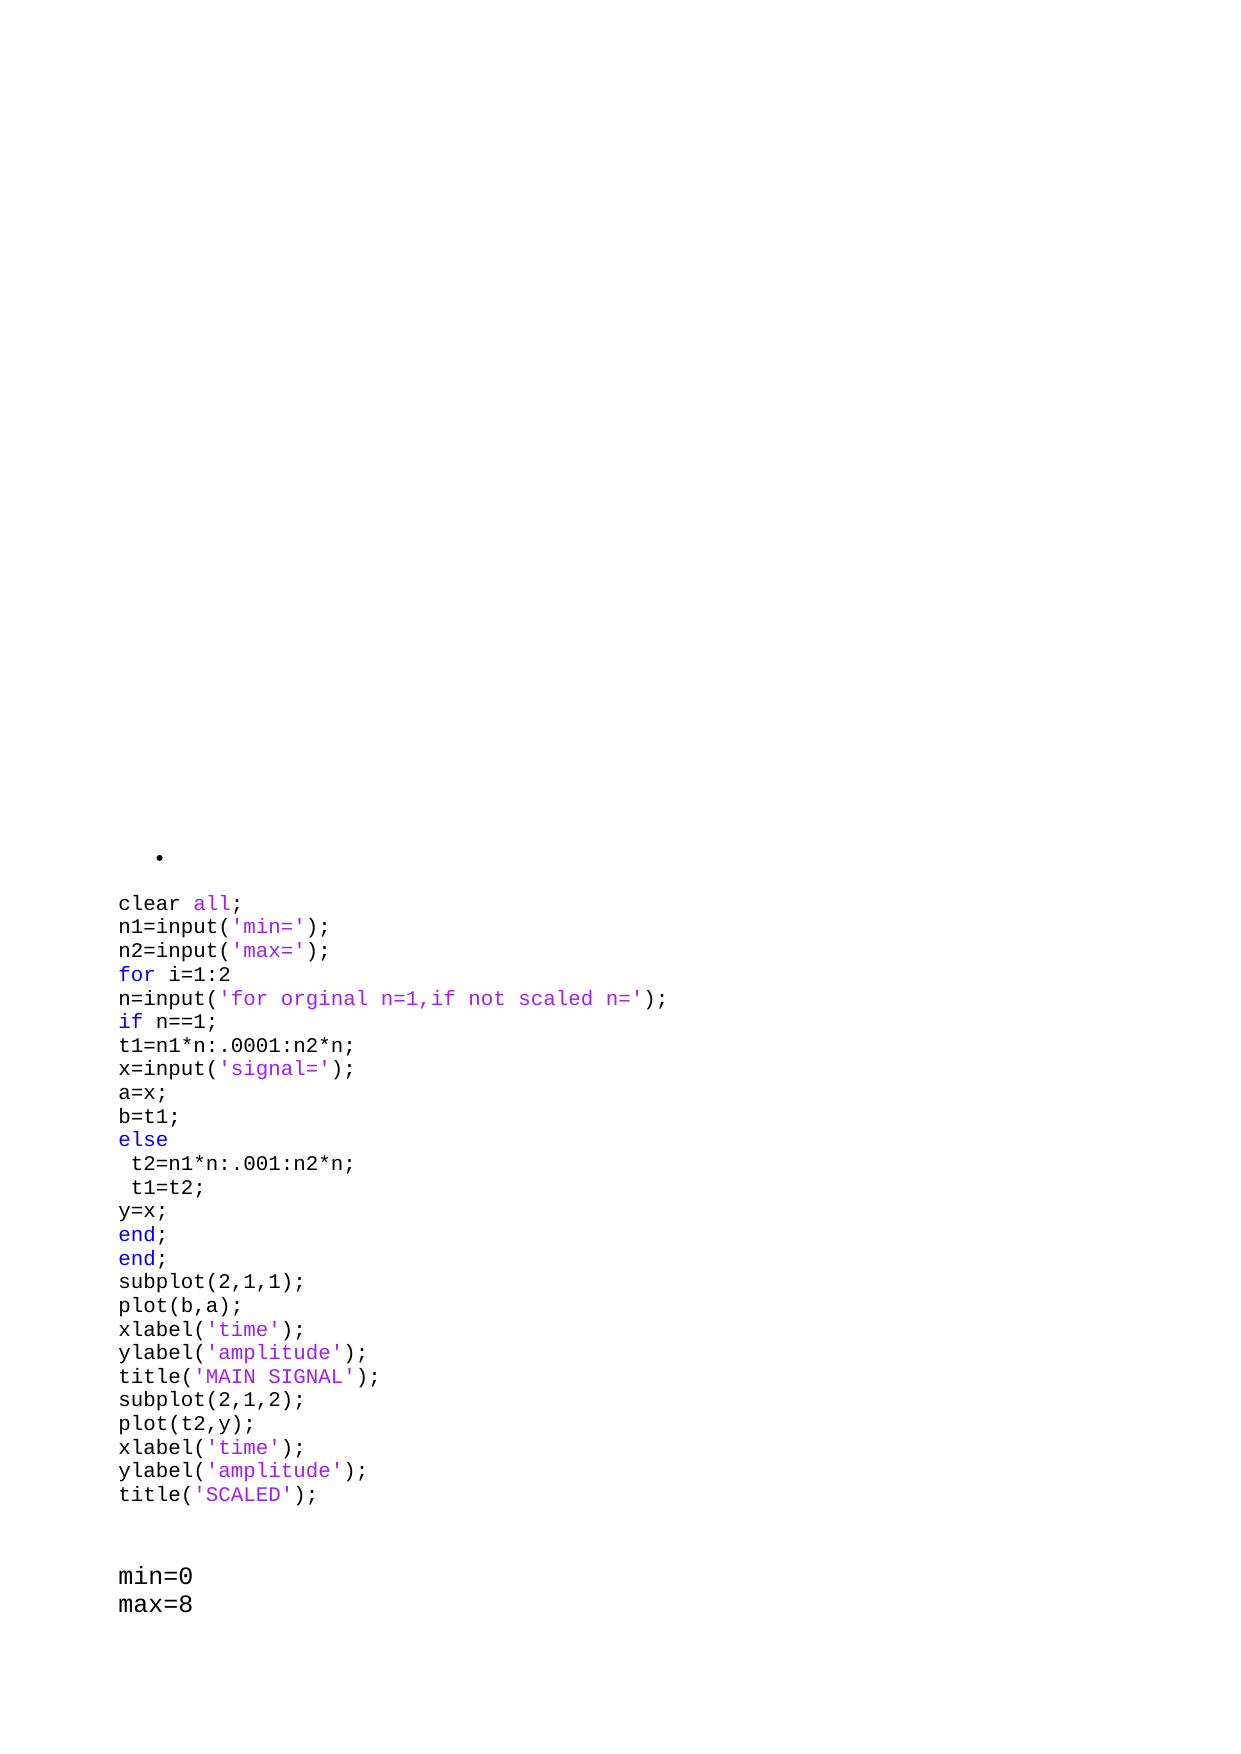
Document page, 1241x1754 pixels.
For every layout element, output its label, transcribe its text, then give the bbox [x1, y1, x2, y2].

text end; [118, 1224, 1122, 1248]
text t1=n1*n:.0001:n2*n; [118, 1035, 1122, 1058]
text n2=input('max='); [118, 940, 1122, 964]
text subplot(2,1,1); [118, 1271, 1122, 1295]
text clear all; [118, 893, 1122, 917]
text plot(t2,y); [118, 1413, 1122, 1437]
text min=0 [118, 1564, 1122, 1592]
text y=x; [118, 1200, 1122, 1224]
text else [118, 1129, 1122, 1153]
text end; [118, 1248, 1122, 1271]
text subplot(2,1,2); [118, 1389, 1122, 1413]
text xlabel('time'); [118, 1318, 1122, 1342]
text n1=input('min='); [118, 917, 1122, 940]
text title('MAIN SIGNAL'); [118, 1366, 1122, 1389]
text t2=n1*n:.001:n2*n; [118, 1153, 1122, 1177]
text plot(b,a); [118, 1295, 1122, 1318]
text max=8 [118, 1592, 1122, 1620]
text b=t1; [118, 1106, 1122, 1129]
text title('SCALED'); [118, 1484, 1122, 1508]
text ylabel('amplitude'); [118, 1342, 1122, 1366]
text if n==1; [118, 1011, 1122, 1035]
text a=x; [118, 1082, 1122, 1106]
text n=input('for orginal n=1,if not scaled n='); [118, 987, 1122, 1011]
text for i=1:2 [118, 964, 1122, 987]
text x=input('signal='); [118, 1058, 1122, 1082]
text ylabel('amplitude'); [118, 1460, 1122, 1484]
text t1=t2; [118, 1177, 1122, 1200]
text xlabel('time'); [118, 1437, 1122, 1460]
